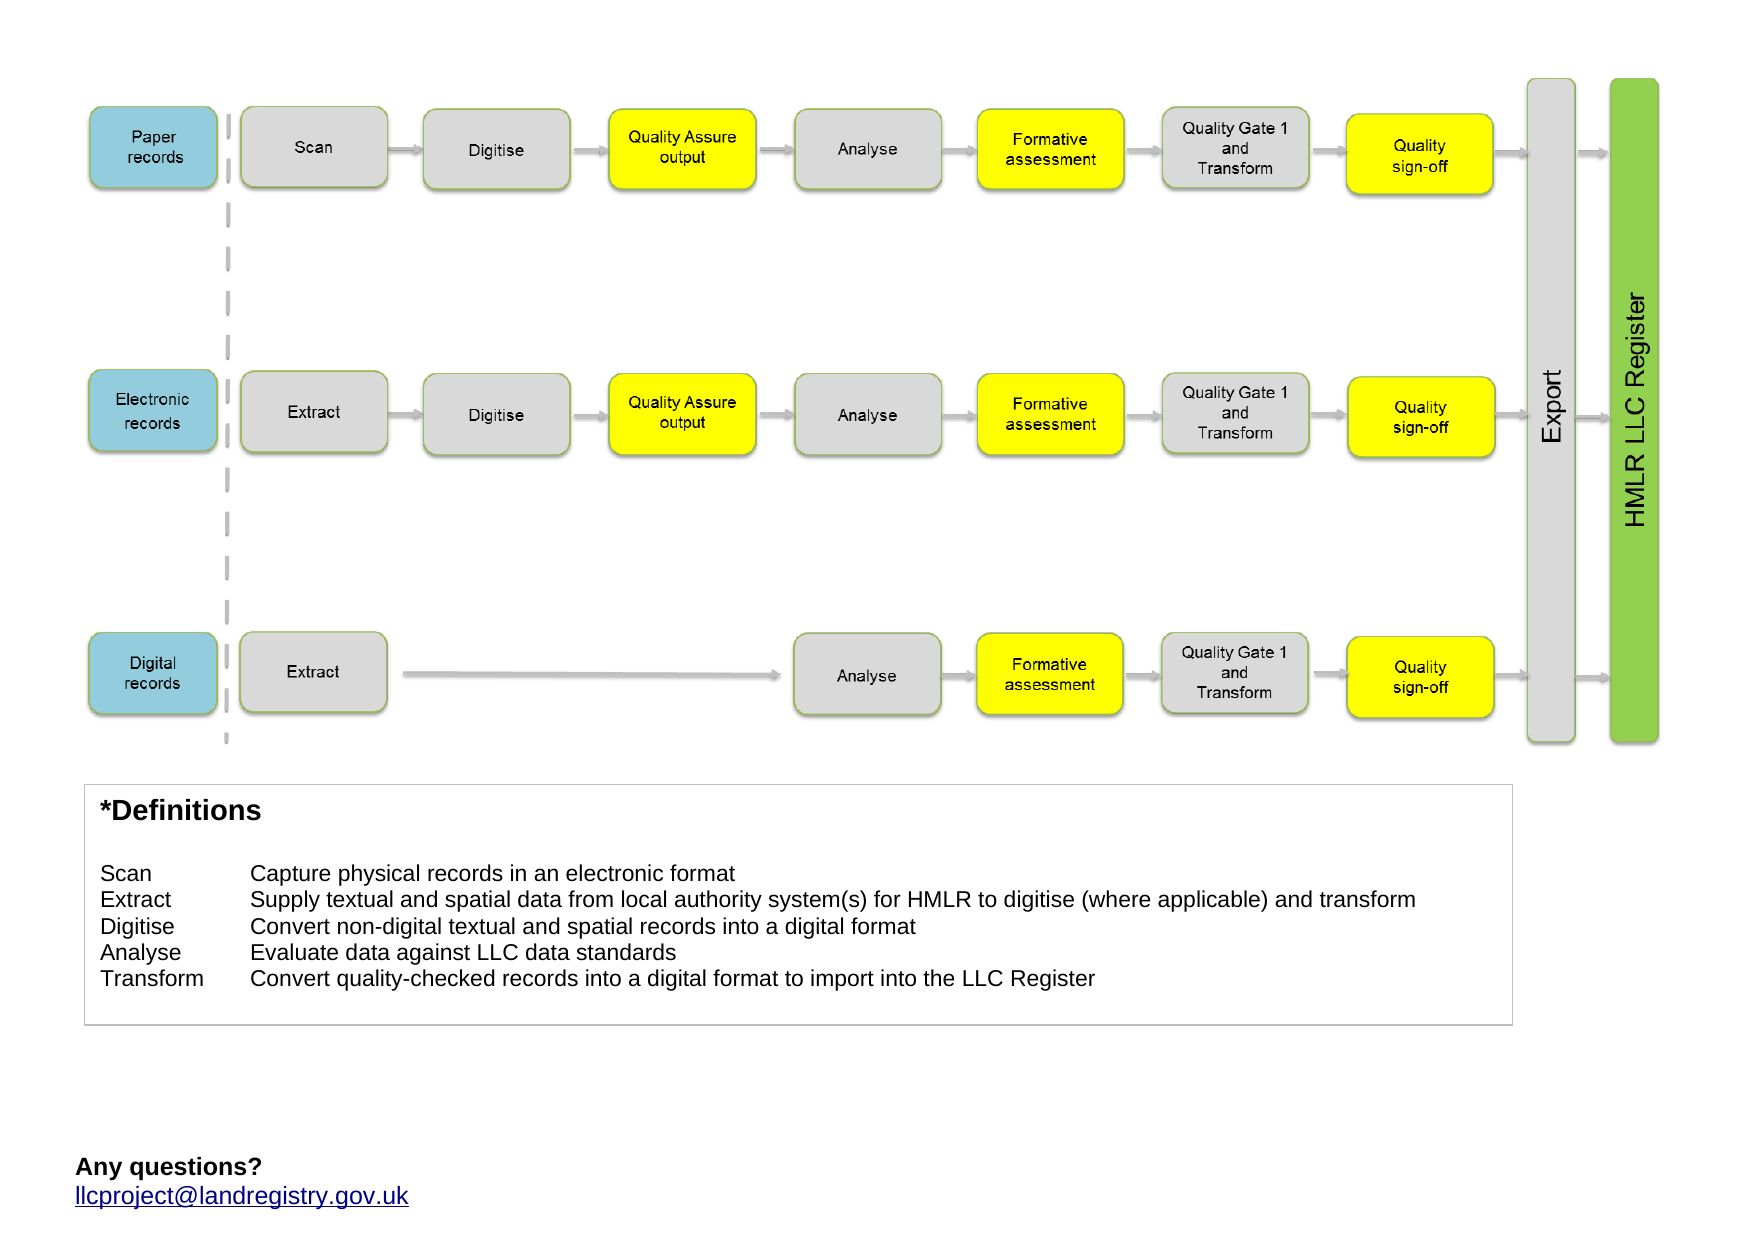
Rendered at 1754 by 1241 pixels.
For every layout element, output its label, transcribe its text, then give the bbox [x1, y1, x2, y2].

text llcproject@landregistry.gov.uk [75, 1181, 1679, 1209]
text Transform Convert quality-checked records into a digital format to import into the LLC Register [100, 965, 1497, 992]
text Analyse Evaluate data against LLC data standards [100, 939, 1497, 965]
text Any questions? [75, 1152, 1679, 1181]
text *Definitions [100, 793, 1497, 826]
text Digitise Convert non-digital textual and spatial records into a digital format [100, 913, 1497, 939]
text Extract Supply textual and spatial data from local authority system(s) for HMLR to digitise (where applicable) and transform [100, 886, 1497, 913]
text Scan Capture physical records in an electronic format [100, 860, 1497, 886]
